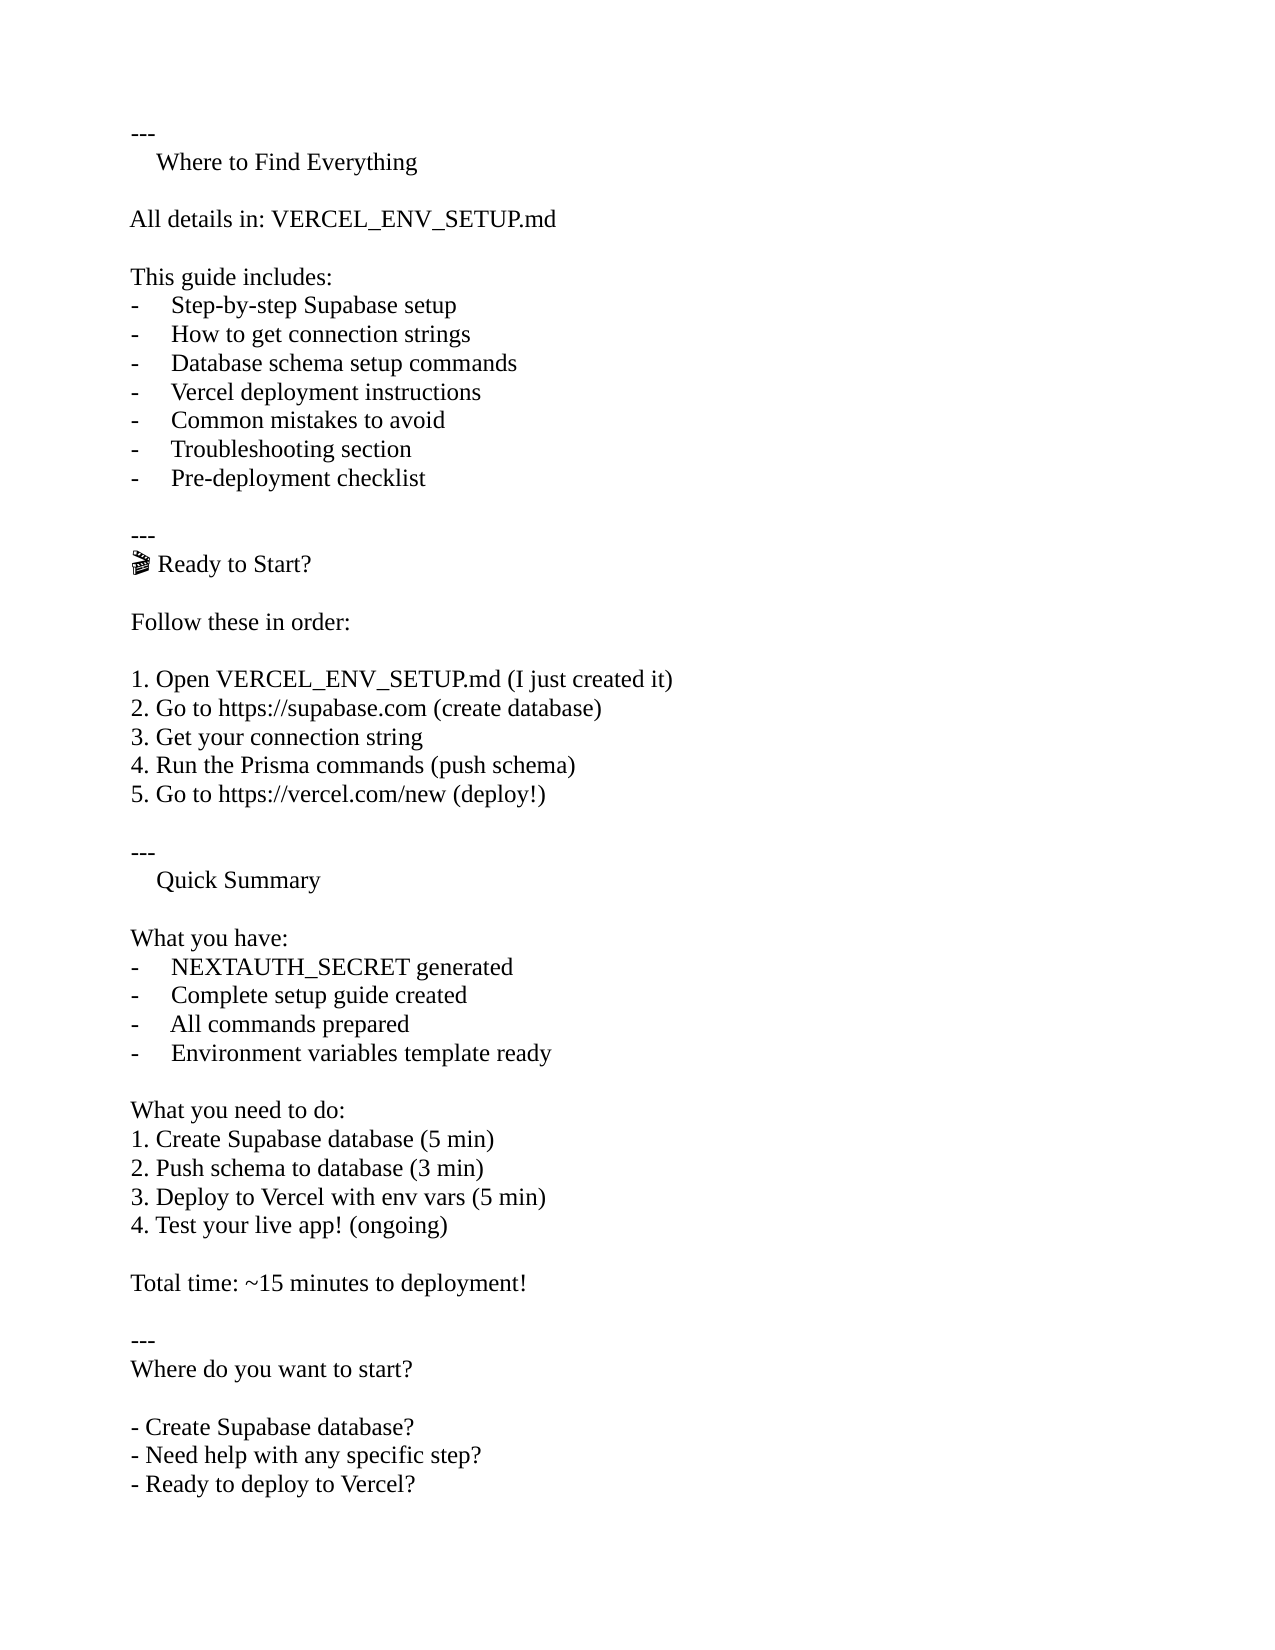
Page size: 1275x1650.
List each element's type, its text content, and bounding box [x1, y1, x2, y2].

text --- [118, 837, 1157, 866]
text 3. Deploy to Vercel with env vars (5 min) [118, 1182, 1157, 1211]
text - ✅ Vercel deployment instructions [118, 377, 1157, 406]
text - ✅ Pre-deployment checklist [118, 463, 1157, 492]
text Follow these in order: [118, 607, 1157, 636]
text - ✅ Step-by-step Supabase setup [118, 291, 1157, 319]
text - ✅ Common mistakes to avoid [118, 406, 1157, 434]
text - Create Supabase database? [118, 1412, 1157, 1441]
text --- [118, 1326, 1157, 1354]
text - Ready to deploy to Vercel? [118, 1469, 1157, 1498]
text 4. Test your live app! (ongoing) [118, 1211, 1157, 1239]
text 2. Go to https://supabase.com (create database) [118, 693, 1157, 722]
text 1. Open VERCEL_ENV_SETUP.md (I just created it) [118, 664, 1157, 693]
text 1. Create Supabase database (5 min) [118, 1124, 1157, 1153]
text --- [118, 521, 1157, 549]
text - ✅ Environment variables template ready [118, 1038, 1157, 1067]
text 🎬 Ready to Start? [118, 549, 1157, 578]
text 📖 Where to Find Everything [118, 147, 1157, 176]
text - ✅ Troubleshooting section [118, 434, 1157, 463]
text 3. Get your connection string [118, 722, 1157, 751]
text --- [118, 118, 1157, 147]
text - ✅ Complete setup guide created [118, 981, 1157, 1009]
text - ✅ Database schema setup commands [118, 348, 1157, 377]
text - Need help with any specific step? [118, 1441, 1157, 1469]
text 2. Push schema to database (3 min) [118, 1153, 1157, 1182]
text What you have: [118, 923, 1157, 952]
text What you need to do: [118, 1096, 1157, 1124]
text - ✅ NEXTAUTH_SECRET generated [118, 952, 1157, 981]
text All details in: VERCEL_ENV_SETUP.md [118, 204, 1157, 233]
text 5. Go to https://vercel.com/new (deploy!) [118, 779, 1157, 808]
text Where do you want to start? [118, 1354, 1157, 1383]
text 💡 Quick Summary [118, 866, 1157, 894]
text Total time: ~15 minutes to deployment! 🚀 [118, 1268, 1157, 1297]
text - ✅ How to get connection strings [118, 319, 1157, 348]
text This guide includes: [118, 262, 1157, 291]
text 4. Run the Prisma commands (push schema) [118, 751, 1157, 779]
text - ✅ All commands prepared [118, 1009, 1157, 1038]
